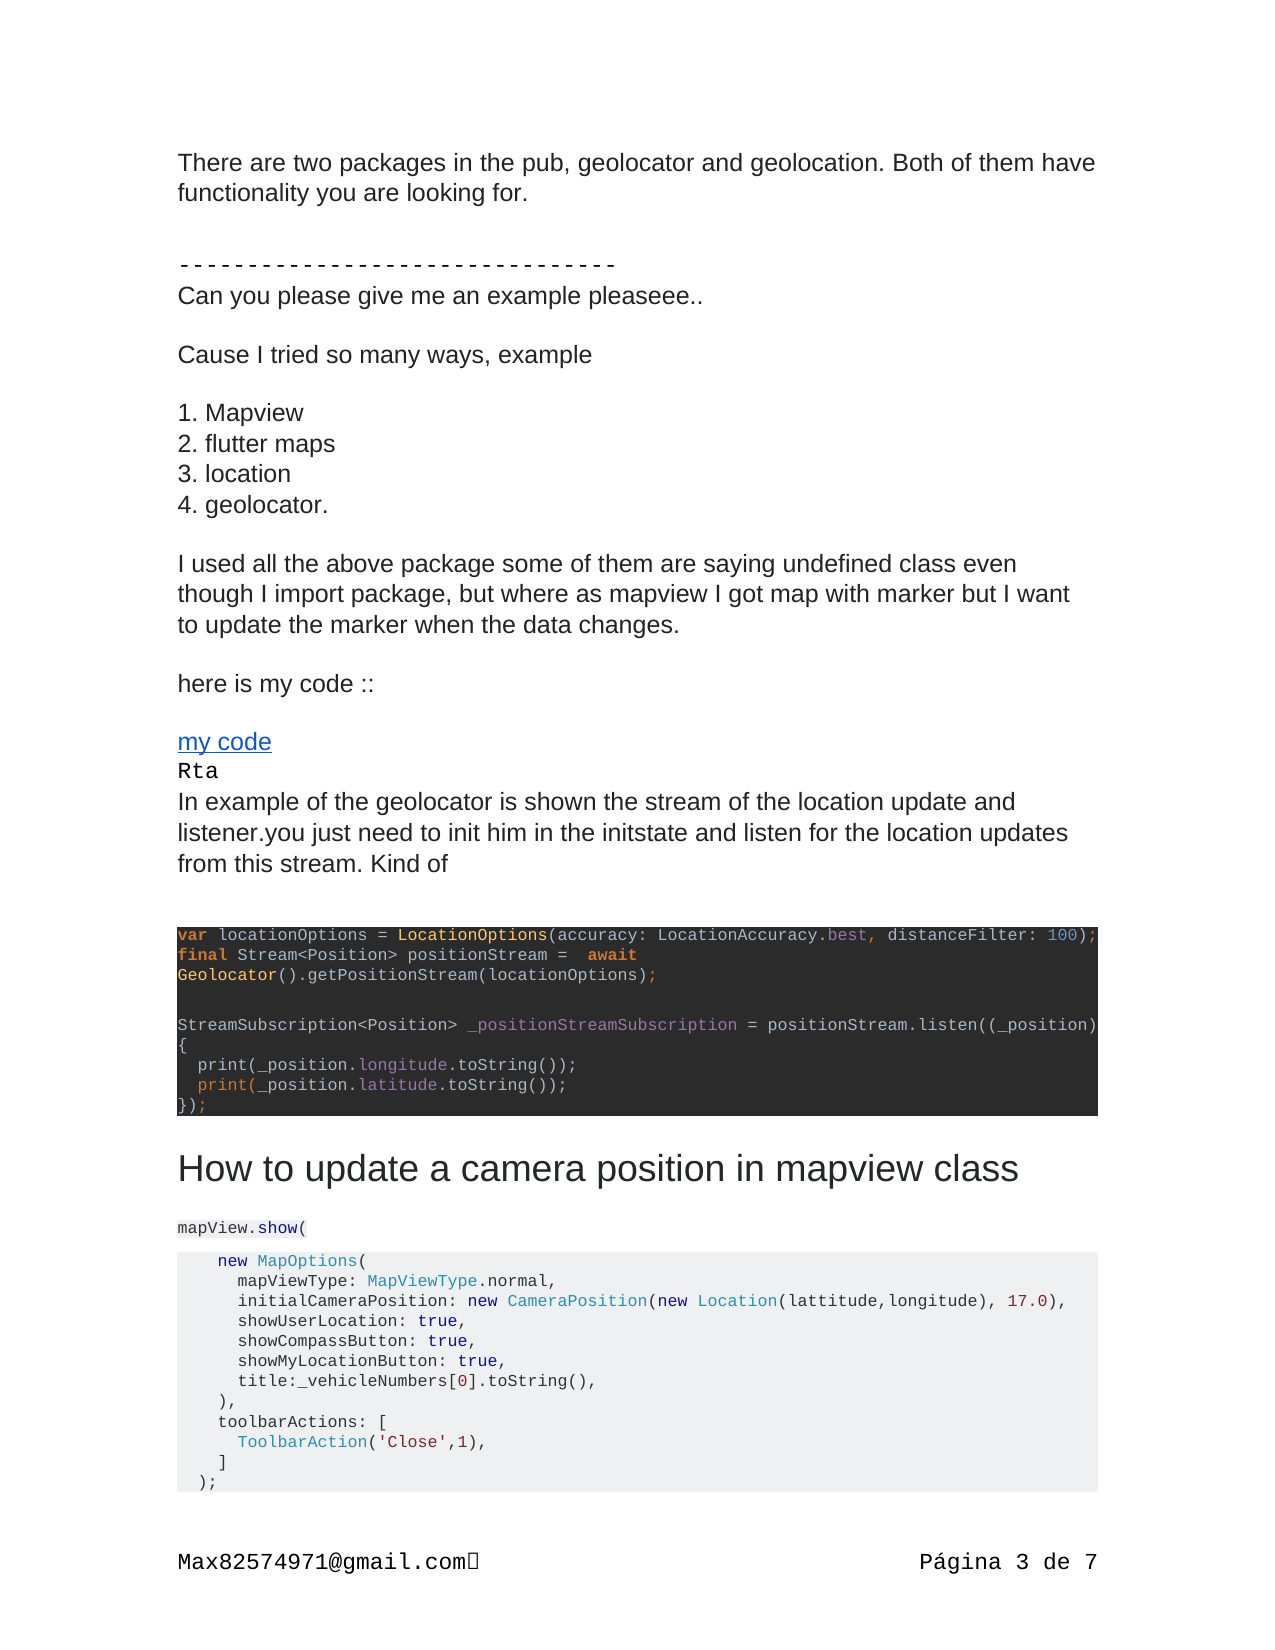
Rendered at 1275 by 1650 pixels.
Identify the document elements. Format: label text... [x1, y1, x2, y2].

text showUserLocation: true, [177, 1313, 1098, 1331]
text -------------------------------- [177, 226, 1098, 279]
subtitle How to update a camera position in mapview class [177, 1146, 1098, 1189]
text }); [177, 1097, 1098, 1116]
text title:_vehicleNumbers[0].toString(), [177, 1373, 1098, 1392]
text ), [177, 1393, 1098, 1412]
text Rta [177, 759, 1098, 785]
text There are two packages in the pub, geolocator and geolocation. Both of them have functionality you are looking for. [177, 148, 1098, 207]
text print(_position.latitude.toString()); [177, 1077, 1098, 1096]
text new MapOptions( [177, 1252, 1098, 1271]
text showCompassButton: true, [177, 1333, 1098, 1352]
text mapViewType: MapViewType.normal, [177, 1272, 1098, 1291]
text Can you please give me an example pleaseee.. Cause I tried so many ways, example 1. Mapview 2. flutter maps 3. location 4. geolocator. I used all the above package some of them are saying undefined class even though I import package, but where as mapview I got map with marker but I want to update the marker when the data changes. here is my code :: my code [177, 281, 1098, 757]
text ToolbarAction('Close',1), [177, 1433, 1098, 1452]
text In example of the geolocator is shown the stream of the location update and listener.you just need to init him in the initstate and listen for the location updates from this stream. Kind of [177, 787, 1098, 877]
text ] [177, 1453, 1098, 1472]
text showMyLocationButton: true, [177, 1353, 1098, 1372]
text mapView.show( [177, 1192, 1098, 1238]
text ); [177, 1473, 1098, 1492]
text toolbarActions: [ [177, 1413, 1098, 1432]
text StreamSubscription<Position> _positionStreamSubscription = positionStream.listen((_position) { [177, 1016, 1098, 1055]
text print(_position.longitude.toString()); [177, 1057, 1098, 1076]
text final Stream<Position> positionStream = await Geolocator().getPositionStream(locationOptions); [177, 947, 1098, 986]
text initialCameraPosition: new CameraPosition(new Location(lattitude,longitude), 17.0), [177, 1292, 1098, 1311]
text var locationOptions = LocationOptions(accuracy: LocationAccuracy.best, distanceFilter: 100); [177, 927, 1098, 946]
